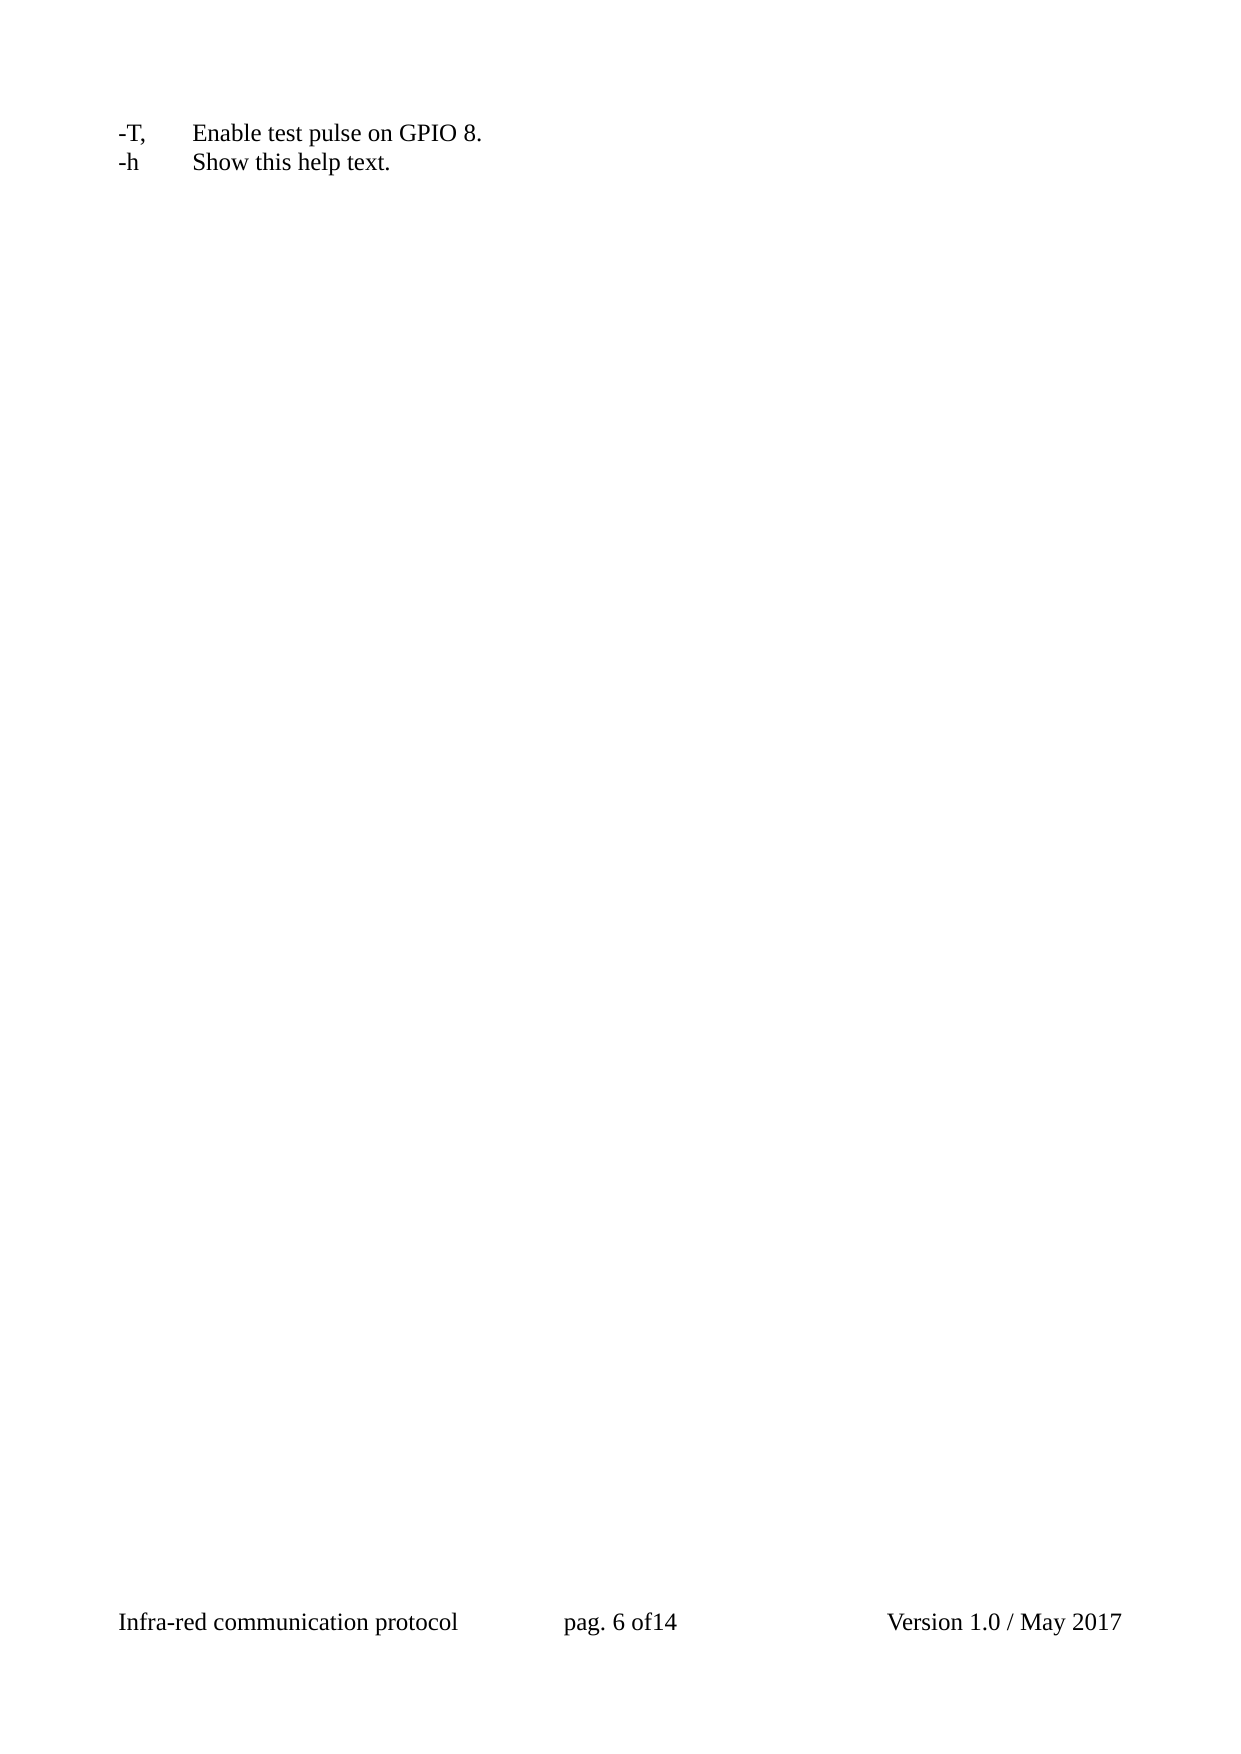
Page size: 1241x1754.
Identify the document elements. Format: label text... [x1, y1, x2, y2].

text -h Show this help text. [118, 147, 1122, 176]
text -T, Enable test pulse on GPIO 8. [118, 118, 1122, 147]
